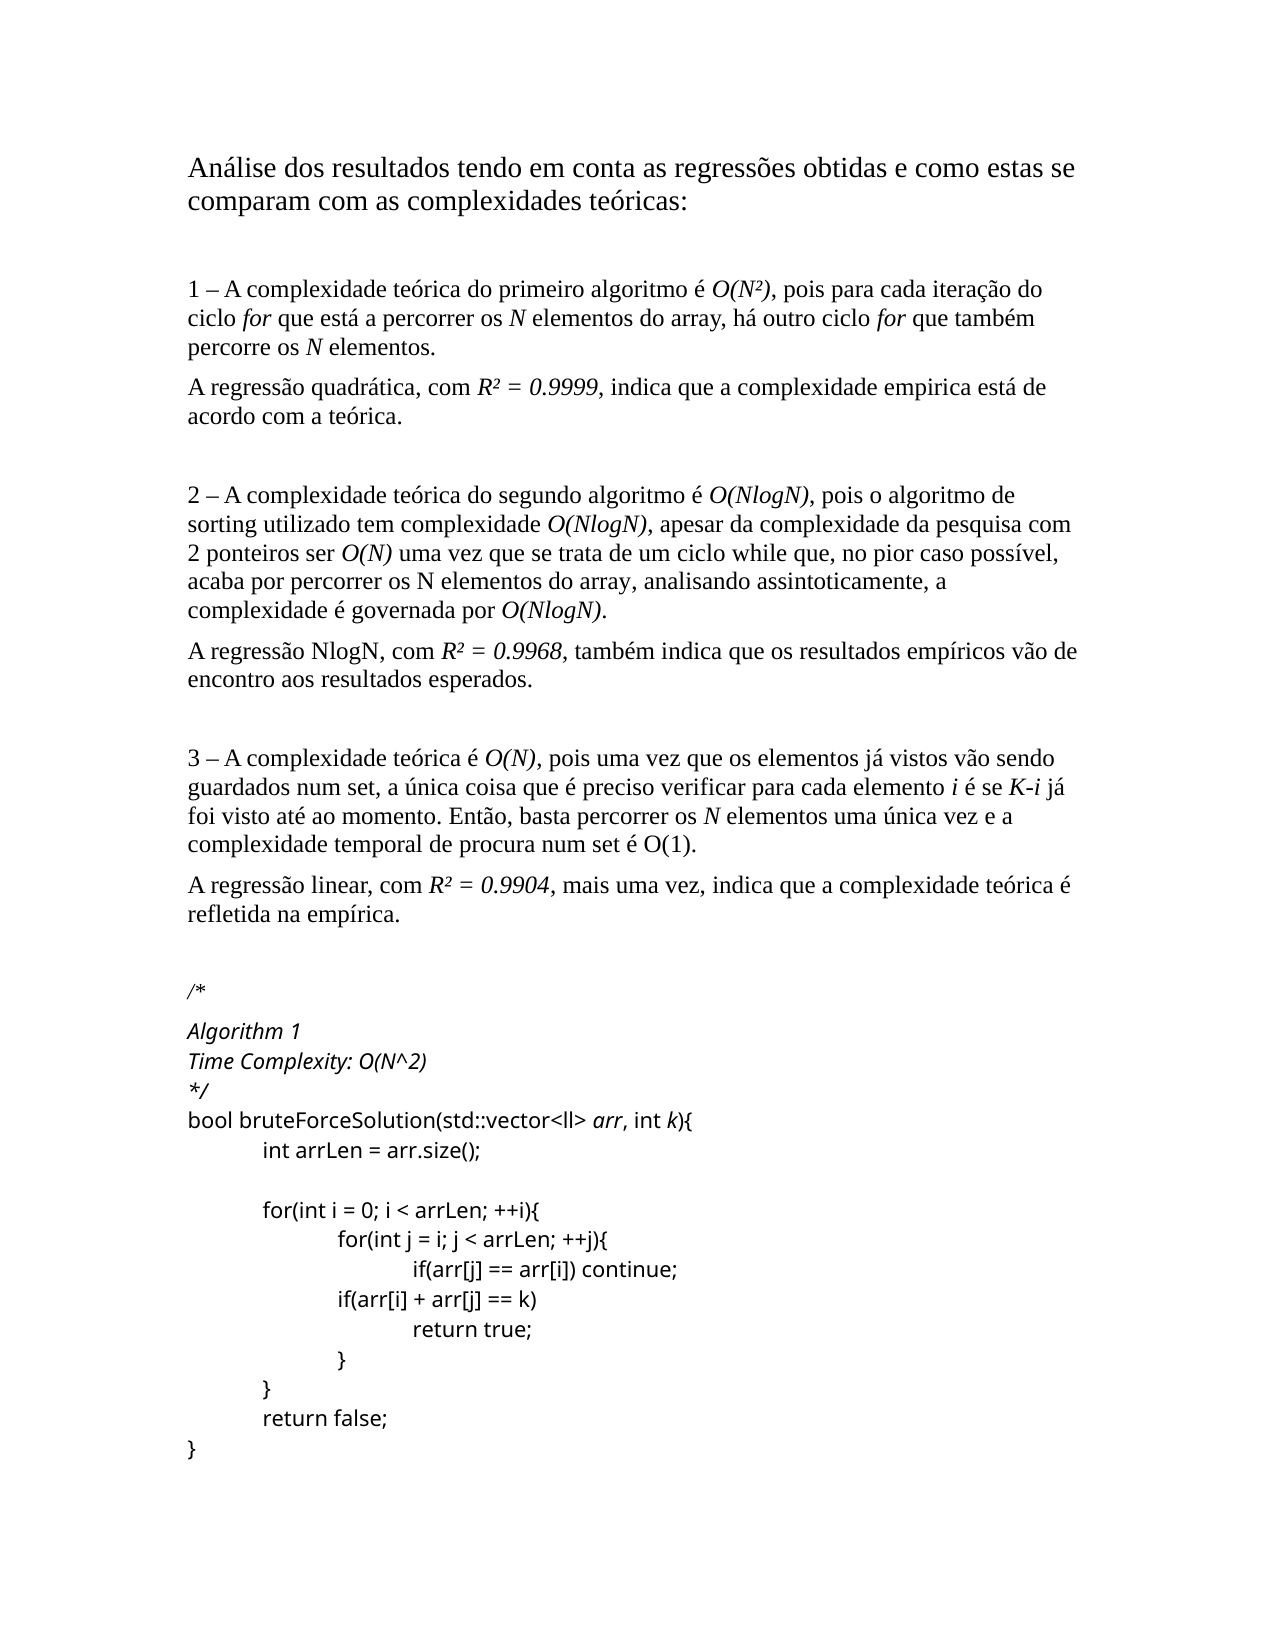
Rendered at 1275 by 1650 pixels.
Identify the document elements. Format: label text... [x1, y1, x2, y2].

text Análise dos resultados tendo em conta as regressões obtidas e como estas se comparam com as complexidades teóricas: [187, 150, 1087, 217]
text 2 – A complexidade teórica do segundo algoritmo é O(NlogN), pois o algoritmo de sorting utilizado tem complexidade O(NlogN), apesar da complexidade da pesquisa com 2 ponteiros ser O(N) uma vez que se trata de um ciclo while que, no pior caso possível, acaba por percorrer os N elementos do array, analisando assintoticamente, a complexidade é governada por O(NlogN). [187, 480, 1087, 624]
text for(int i = 0; i < arrLen; ++i){ [187, 1195, 1087, 1224]
text Time Complexity: O(N^2) [187, 1046, 1087, 1076]
text A regressão quadrática, com R² = 0.9999, indica que a complexidade empirica está de acordo com a teórica. [187, 372, 1087, 430]
text /* [187, 978, 1087, 1004]
text } [187, 1373, 1087, 1403]
text for(int j = i; j < arrLen; ++j){ [187, 1224, 1087, 1254]
text } [187, 1433, 1087, 1463]
text return true; [187, 1314, 1087, 1344]
text if(arr[i] + arr[j] == k) [187, 1284, 1087, 1314]
text int arrLen = arr.size(); [187, 1135, 1087, 1165]
text if(arr[j] == arr[i]) continue; [187, 1254, 1087, 1284]
text */ [187, 1076, 1087, 1105]
text Algorithm 1 [187, 1016, 1087, 1046]
text } [187, 1344, 1087, 1373]
text bool bruteForceSolution(std::vector<ll> arr, int k){ [187, 1105, 1087, 1135]
text return false; [187, 1403, 1087, 1433]
text A regressão linear, com R² = 0.9904, mais uma vez, indica que a complexidade teórica é refletida na empírica. [187, 870, 1087, 928]
text 1 – A complexidade teórica do primeiro algoritmo é O(N²), pois para cada iteração do ciclo for que está a percorrer os N elementos do array, há outro ciclo for que também percorre os N elementos. [187, 274, 1087, 361]
text A regressão NlogN, com R² = 0.9968, também indica que os resultados empíricos vão de encontro aos resultados esperados. [187, 636, 1087, 693]
text 3 – A complexidade teórica é O(N), pois uma vez que os elementos já vistos vão sendo guardados num set, a única coisa que é preciso verificar para cada elemento i é se K-i já foi visto até ao momento. Então, basta percorrer os N elementos uma única vez e a complexidade temporal de procura num set é O(1). [187, 743, 1087, 858]
